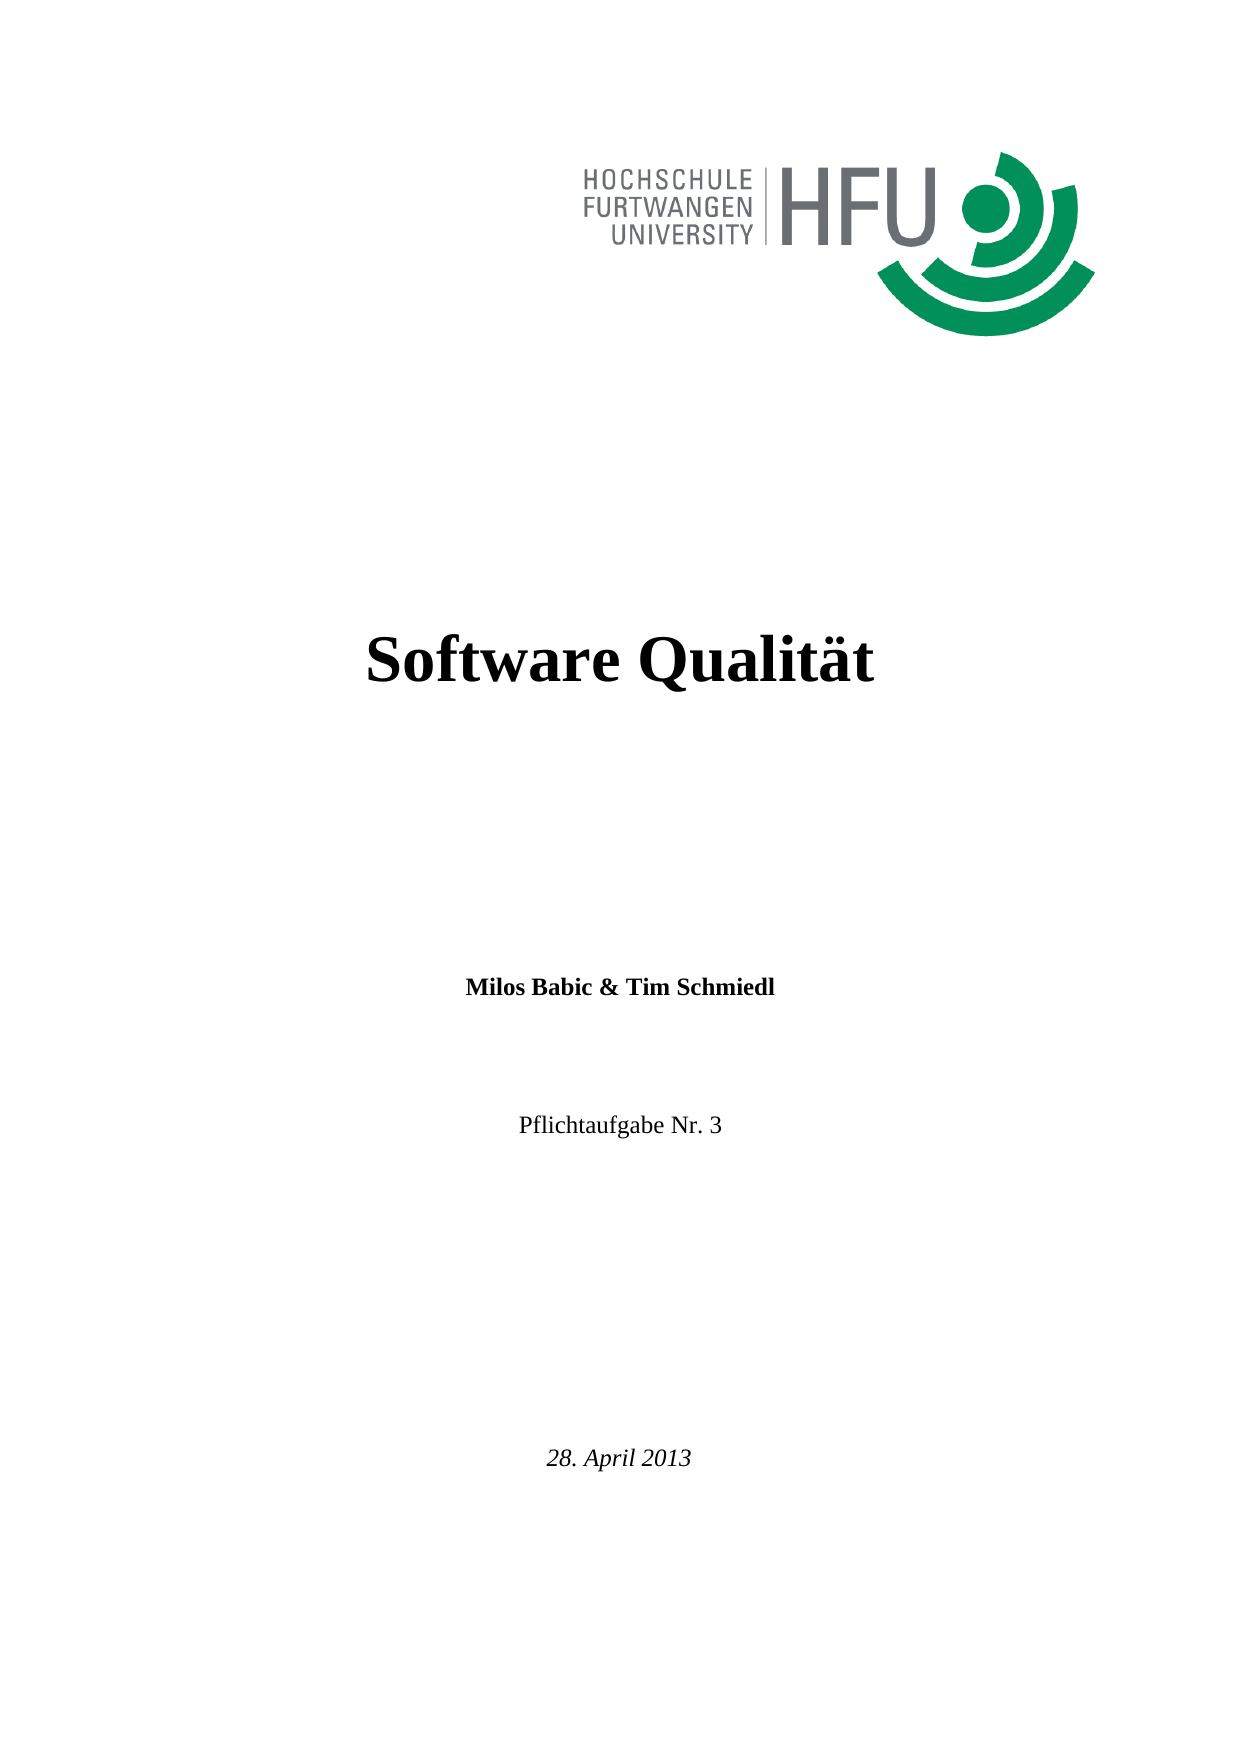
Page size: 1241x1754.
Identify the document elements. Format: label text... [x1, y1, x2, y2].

text 28. April 2013 [118, 1444, 1122, 1472]
text Software Qualität [118, 622, 1122, 696]
text Pflichtaufgabe Nr. 3 [118, 1112, 1122, 1139]
text Milos Babic & Tim Schmiedl [118, 973, 1122, 1001]
picture [551, 125, 1123, 360]
